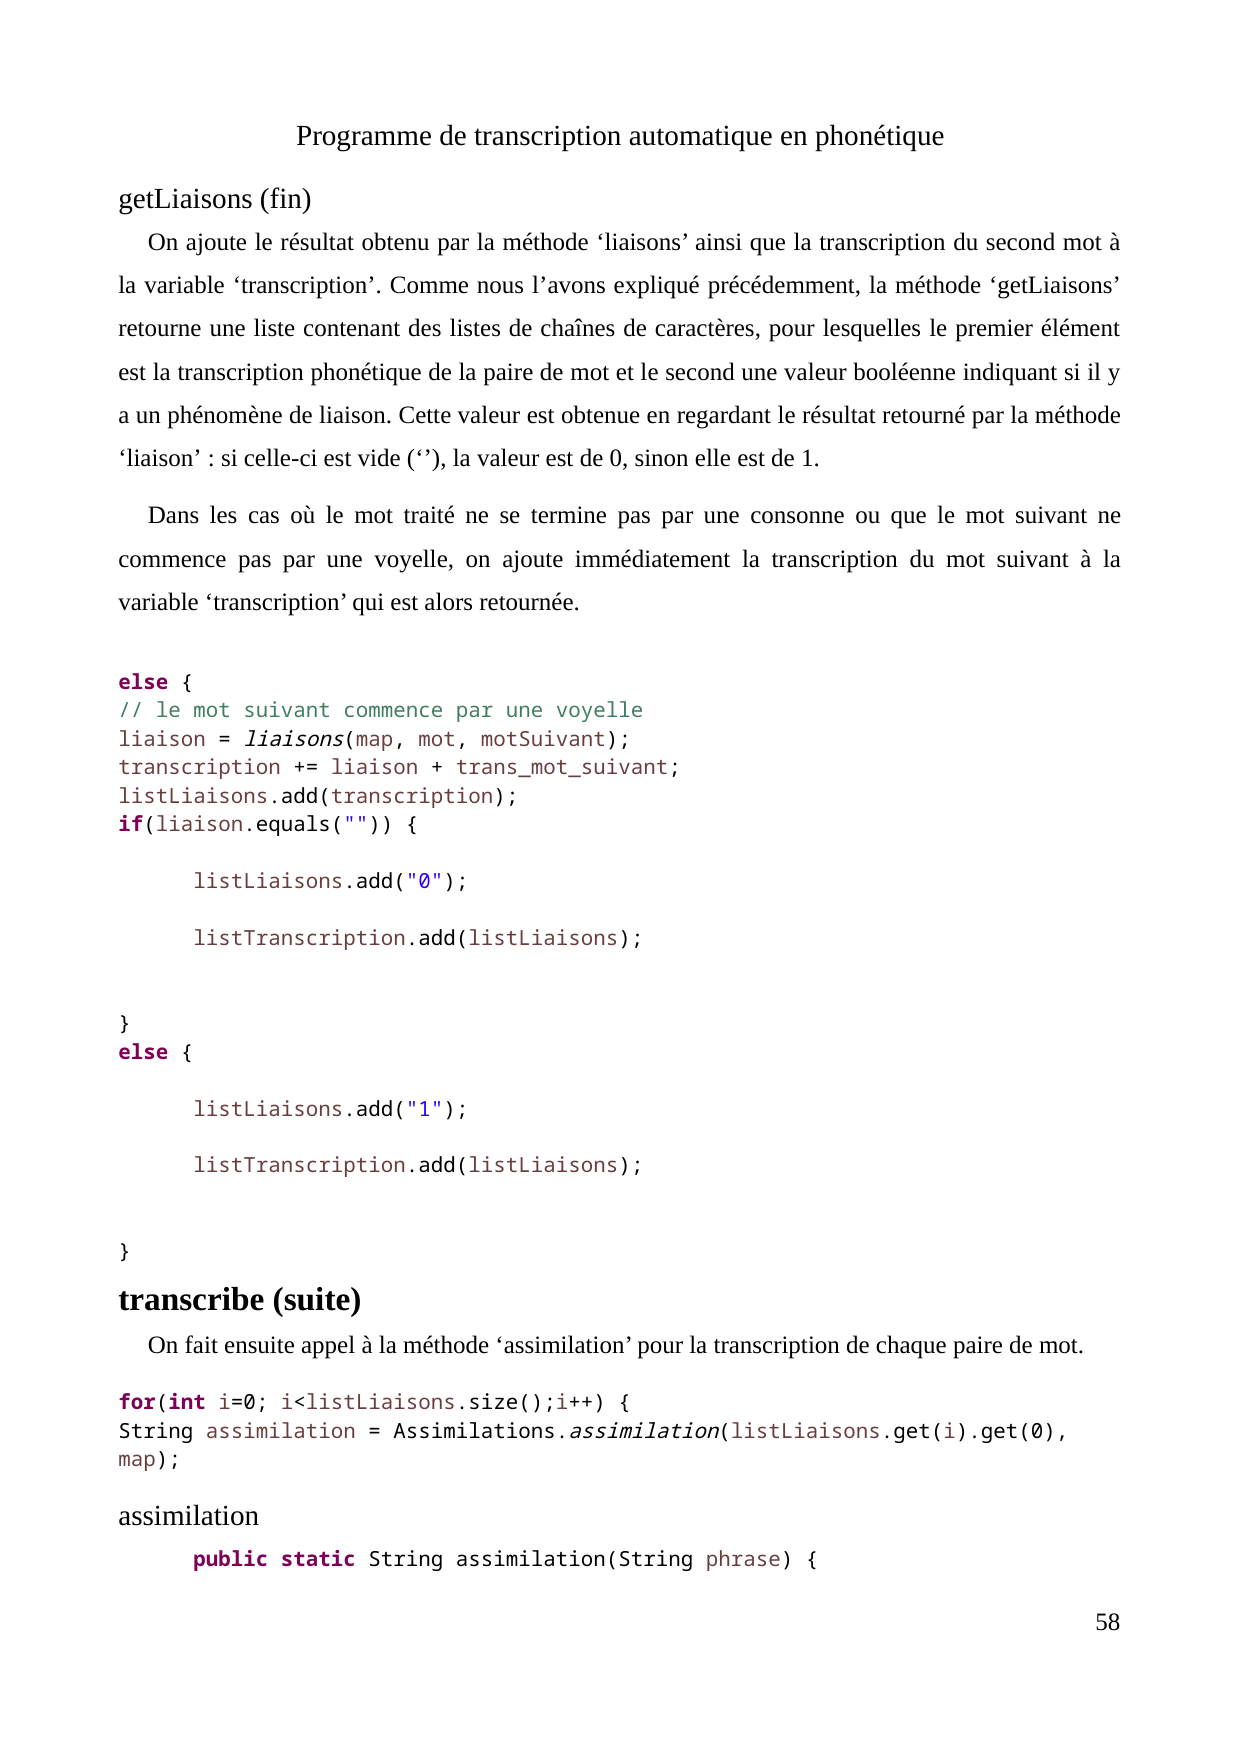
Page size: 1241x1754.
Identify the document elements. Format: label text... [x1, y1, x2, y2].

text transcription += liaison + trans_mot_suivant; [118, 752, 1122, 781]
text } [118, 1236, 1122, 1264]
text String assimilation = Assimilations.assimilation(listLiaisons.get(i).get(0), map); [118, 1416, 1122, 1473]
text } [118, 1008, 1122, 1037]
subtitle getLiaisons (fin) [118, 181, 1122, 215]
text else { [118, 667, 1122, 696]
subtitle assimilation [118, 1498, 1122, 1531]
text listLiaisons.add(transcription); [118, 781, 1122, 809]
text // le mot suivant commence par une voyelle [118, 696, 1122, 724]
subtitle transcribe (suite) [118, 1279, 1122, 1317]
text listLiaisons.add("1"); [118, 1065, 1122, 1122]
text public static String assimilation(String phrase) { [118, 1544, 1122, 1572]
text listTranscription.add(listLiaisons); [118, 895, 1122, 952]
text Dans les cas où le mot traité ne se termine pas par une consonne ou que le mot suivant ne commence pas par une voyelle, on ajoute immédiatement la transcription du mot suivant à la variable ‘transcription’ qui est alors retournée. [118, 501, 1122, 616]
text liaison = liaisons(map, mot, motSuivant); [118, 724, 1122, 752]
text On fait ensuite appel à la méthode ‘assimilation’ pour la transcription de chaque paire de mot. [118, 1330, 1122, 1358]
text else { [118, 1037, 1122, 1065]
text for(int i=0; i<listLiaisons.size();i++) { [118, 1387, 1122, 1416]
text On ajoute le résultat obtenu par la méthode ‘liaisons’ ainsi que la transcription du second mot à la variable ‘transcription’. Comme nous l’avons expliqué précédemment, la méthode ‘getLiaisons’ retourne une liste contenant des listes de chaînes de caractères, pour lesquelles le premier élément est la transcription phonétique de la paire de mot et le second une valeur booléenne indiquant si il y a un phénomène de liaison. Cette valeur est obtenue en regardant le résultat retourné par la méthode ‘liaison’ : si celle-ci est vide (‘’), la valeur est de 0, sinon elle est de 1. [118, 227, 1122, 472]
text if(liaison.equals("")) { [118, 809, 1122, 838]
text listTranscription.add(listLiaisons); [118, 1122, 1122, 1179]
text listLiaisons.add("0"); [118, 838, 1122, 895]
